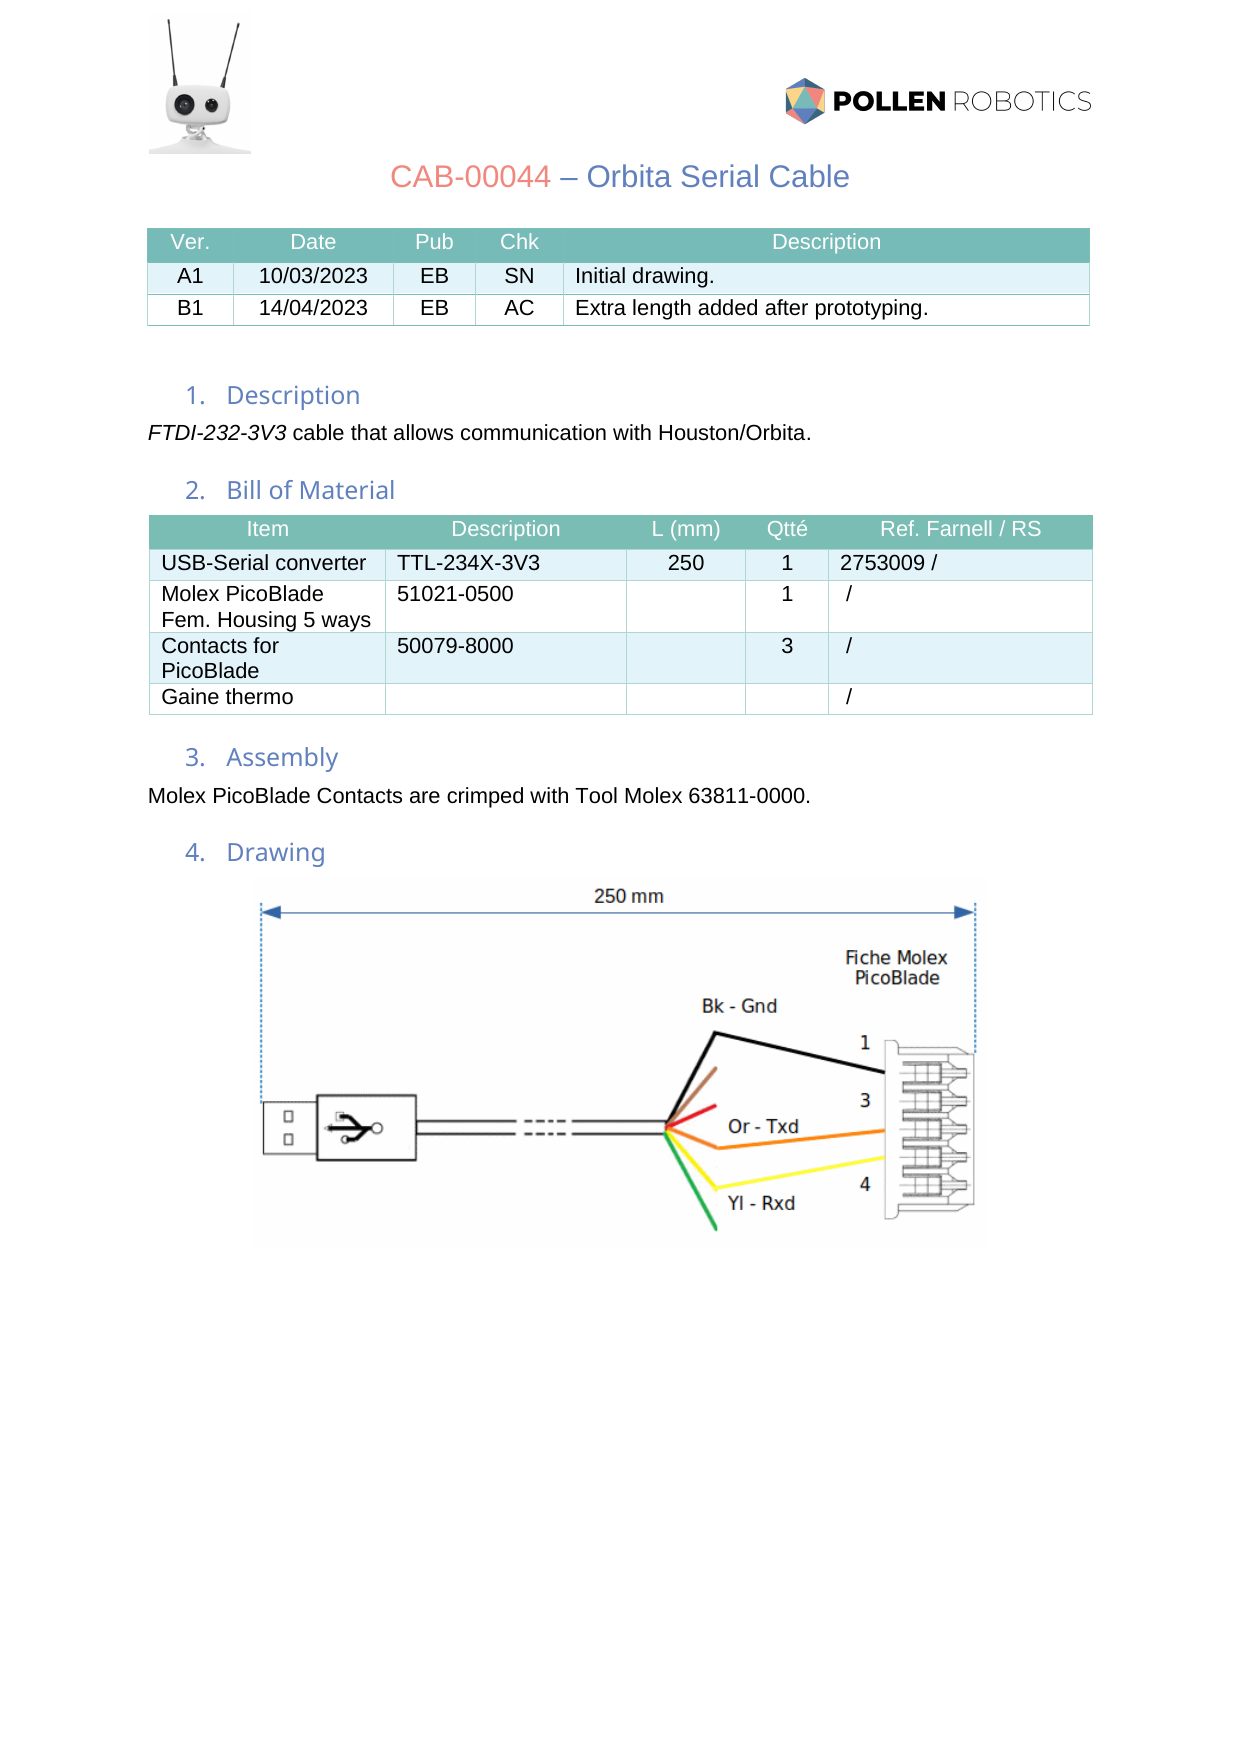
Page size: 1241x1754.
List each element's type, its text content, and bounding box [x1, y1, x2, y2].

table_cell 10/03/2023 [234, 263, 393, 293]
table_cell EB [394, 263, 475, 293]
picture [251, 877, 990, 1249]
table_cell 250 [627, 550, 745, 580]
table_header Pub [394, 229, 475, 262]
table_header Description [386, 516, 626, 549]
table_cell AC [476, 295, 563, 324]
table_cell 14/04/2023 [234, 295, 393, 324]
table_cell Contacts for PicoBlade [150, 633, 385, 683]
table_cell Gaine thermo [150, 684, 385, 714]
table_cell [746, 684, 828, 714]
table_header Item [150, 516, 385, 549]
subtitle Bill of Material [185, 472, 1093, 506]
subtitle Description [185, 378, 1093, 412]
table_cell B1 [148, 295, 233, 324]
table_header Date [234, 229, 393, 262]
table_cell 3 [746, 633, 828, 683]
table_cell 2753009 / [829, 550, 1092, 580]
table_cell [386, 684, 626, 714]
table_cell [627, 633, 745, 683]
table_cell / [829, 581, 1092, 632]
table_header Ver. [148, 229, 233, 262]
table_cell Extra length added after prototyping. [564, 295, 1089, 324]
table_header Ref. Farnell / RS [829, 516, 1092, 549]
subtitle Drawing [185, 835, 1093, 869]
table_cell EB [394, 295, 475, 324]
table_cell USB-Serial converter [150, 550, 385, 580]
table_cell 1 [746, 581, 828, 632]
table_cell / [829, 684, 1092, 714]
table_cell 51021-0500 [386, 581, 626, 632]
text FTDI-232-3V3 cable that allows communication with Houston/Orbita. [148, 420, 1093, 446]
list Molex PicoBlade Contacts are crimped with Tool Molex 63811-0000. [148, 783, 1093, 808]
table_header L (mm) [627, 516, 745, 549]
table_header Qtté [746, 516, 828, 549]
picture [785, 73, 1093, 129]
table_cell 1 [746, 550, 828, 580]
text CAB-00044 – Orbita Serial Cable [148, 158, 1093, 194]
table_cell TTL-234X-3V3 [386, 550, 626, 580]
table_cell 50079-8000 [386, 633, 626, 683]
table_header Chk [476, 229, 563, 262]
subtitle Assembly [185, 740, 1093, 774]
table_cell SN [476, 263, 563, 293]
table_cell A1 [148, 263, 233, 293]
table_cell / [829, 633, 1092, 683]
table_cell Molex PicoBlade Fem. Housing 5 ways [150, 581, 385, 632]
table_cell [627, 684, 745, 714]
table_cell [627, 581, 745, 632]
table_cell Initial drawing. [564, 263, 1089, 293]
table_header Description [564, 229, 1089, 262]
picture [149, 11, 251, 154]
